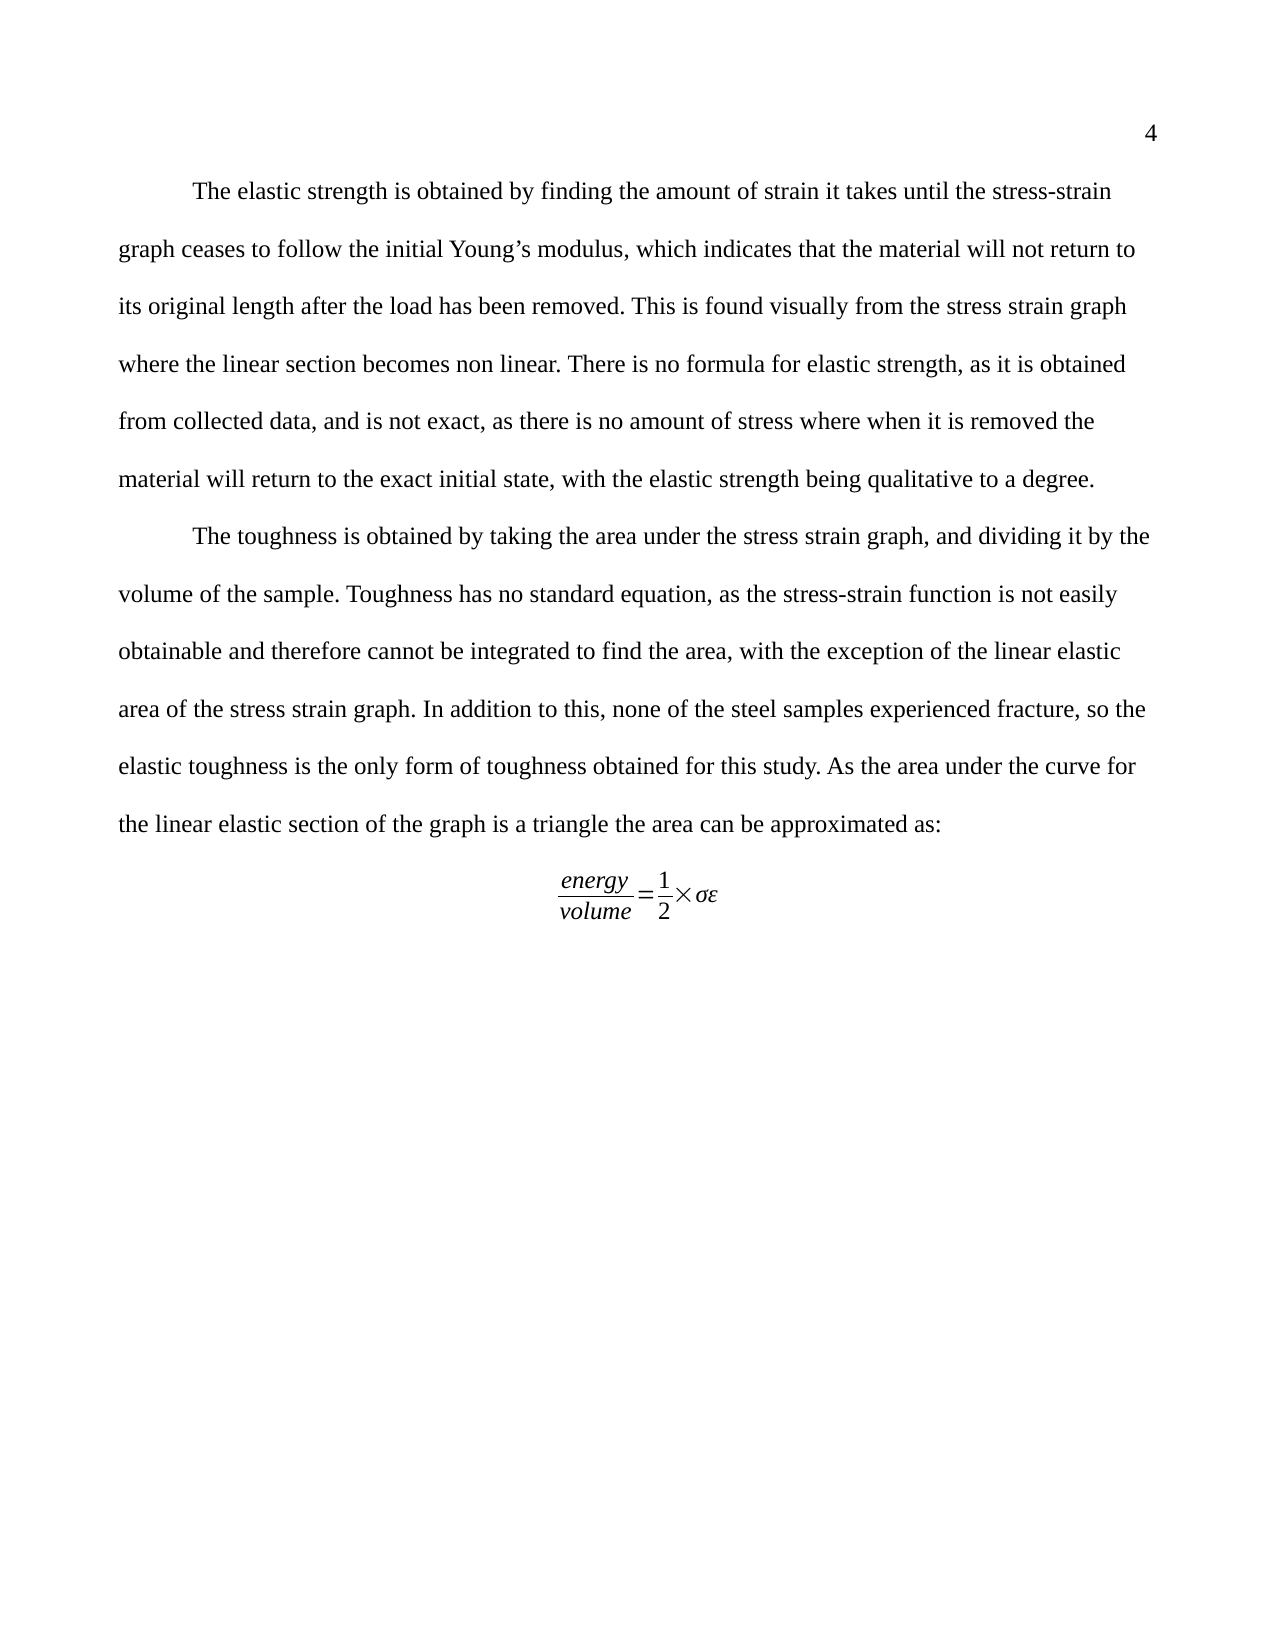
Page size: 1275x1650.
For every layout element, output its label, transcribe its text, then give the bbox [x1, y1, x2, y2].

text The toughness is obtained by taking the area under the stress strain graph, and dividing it by the volume of the sample. Toughness has no standard equation, as the stress-strain function is not easily obtainable and therefore cannot be integrated to find the area, with the exception of the linear elastic area of the stress strain graph. In addition to this, none of the steel samples experienced fracture, so the elastic toughness is the only form of toughness obtained for this study. As the area under the curve for the linear elastic section of the graph is a triangle the area can be approximated as: [118, 521, 1157, 838]
text The elastic strength is obtained by finding the amount of strain it takes until the stress-strain graph ceases to follow the initial Young’s modulus, which indicates that the material will not return to its original length after the load has been removed. This is found visually from the stress strain graph where the linear section becomes non linear. There is no formula for elastic strength, as it is obtained from collected data, and is not exact, as there is no amount of stress where when it is removed the material will return to the exact initial state, with the elastic strength being qualitative to a degree. [118, 176, 1157, 493]
